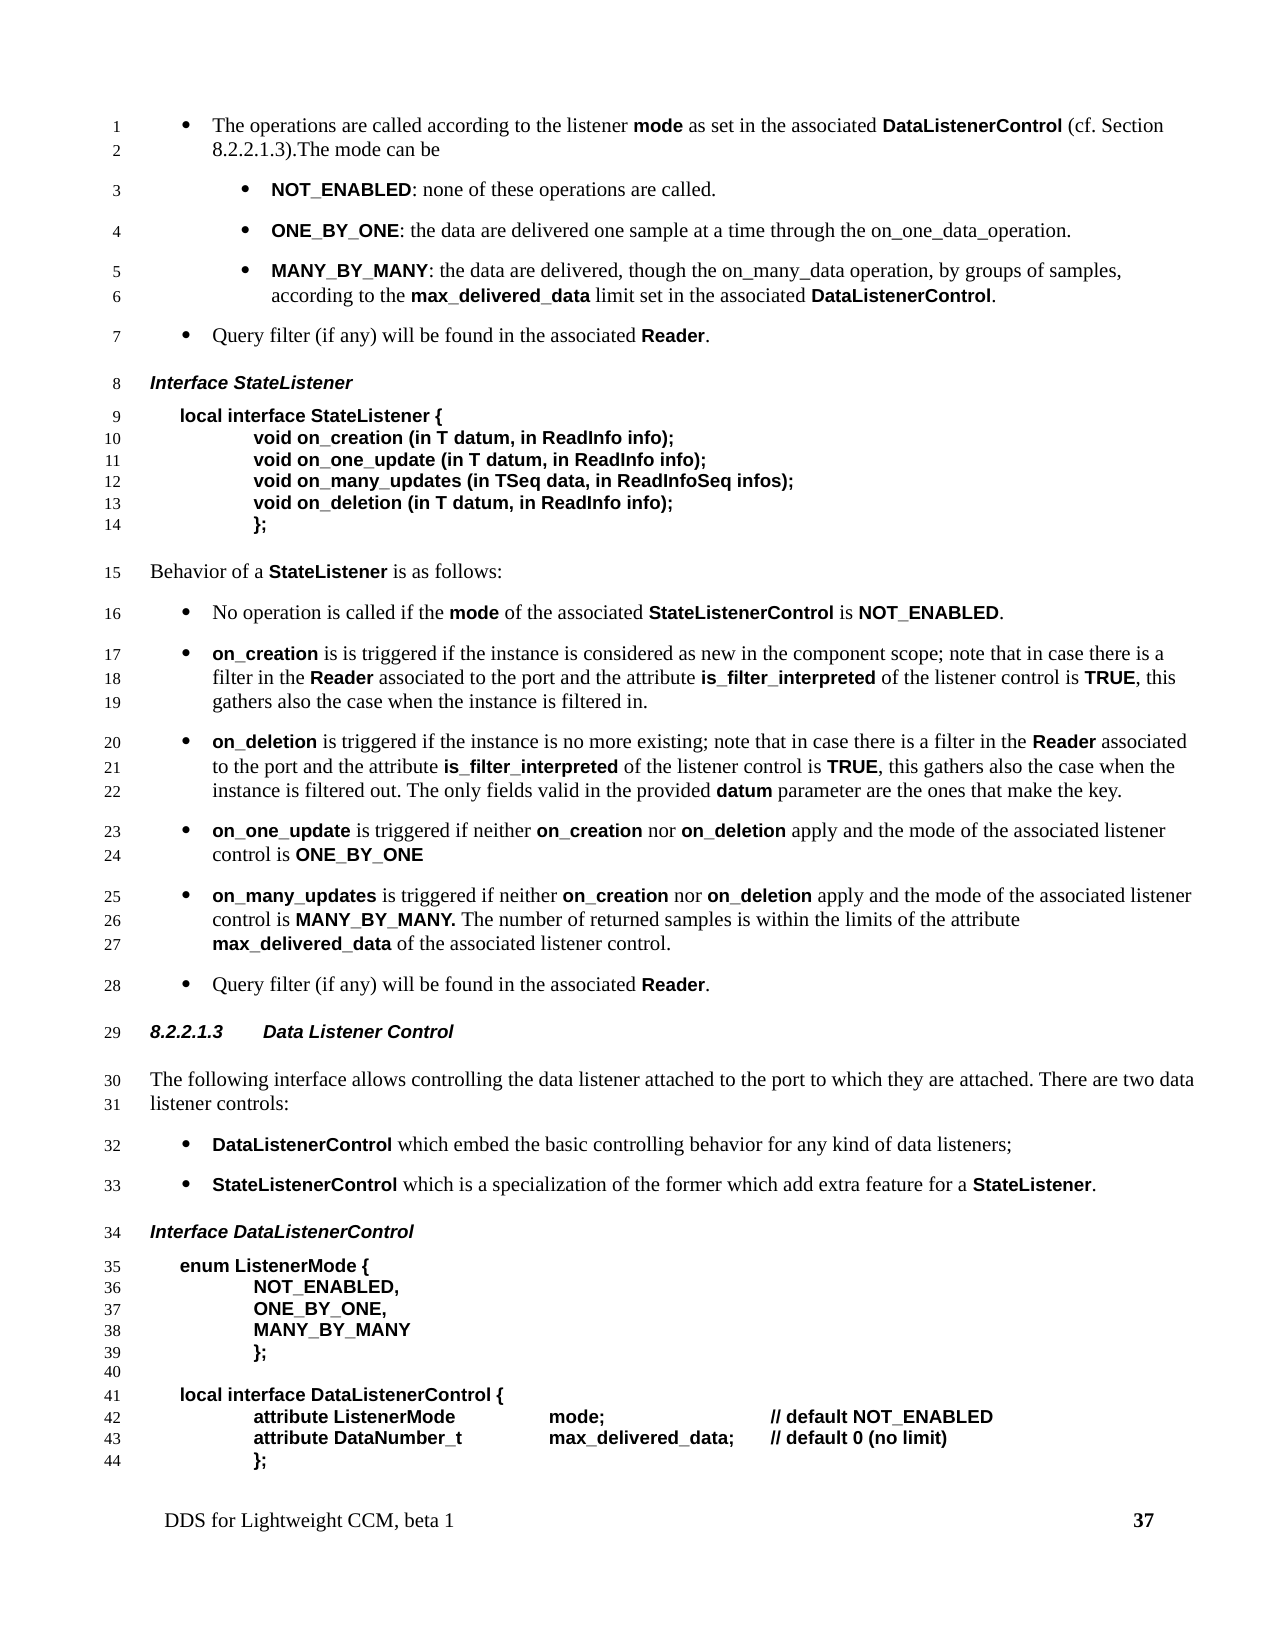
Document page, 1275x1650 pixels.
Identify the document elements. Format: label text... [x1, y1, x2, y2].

text }; [179, 1341, 1200, 1362]
text local interface StateListener { [179, 405, 1200, 427]
text }; [179, 513, 1200, 535]
text MANY_BY_MANY [179, 1319, 1200, 1341]
text attribute DataNumber_t max_delivered_data; // default 0 (no limit) [179, 1427, 1200, 1449]
list on_creation is is triggered if the instance is considered as new in the component scope; note that in case there is a filter in the Reader associated to the port and the attribute is_filter_interpreted of the listener control is TRUE, this gathers also the case when the instance is filtered in. [182, 641, 1200, 713]
text Behavior of a StateListener is as follows: [150, 559, 1200, 583]
list on_many_updates is triggered if neither on_creation nor on_deletion apply and the mode of the associated listener control is MANY_BY_MANY. The number of returned samples is within the limits of the attribute max_delivered_data of the associated listener control. [182, 883, 1200, 955]
subtitle Interface StateListener [150, 372, 1200, 393]
text The following interface allows controlling the data listener attached to the port to which they are attached. There are two data listener controls: [150, 1067, 1200, 1115]
list on_deletion is triggered if the instance is no more existing; note that in case there is a filter in the Reader associated to the port and the attribute is_filter_interpreted of the listener control is TRUE, this gathers also the case when the instance is filtered out. The only fields valid in the provided datum parameter are the ones that make the key. [182, 729, 1200, 802]
list on_one_update is triggered if neither on_creation nor on_deletion apply and the mode of the associated listener control is ONE_BY_ONE [182, 818, 1200, 866]
text void on_one_update (in T datum, in ReadInfo info); [179, 448, 1200, 470]
list MANY_BY_MANY: the data are delivered, though the on_many_data operation, by groups of samples, according to the max_delivered_data limit set in the associated DataListenerControl. [242, 258, 1200, 307]
text NOT_ENABLED, [179, 1276, 1200, 1298]
text local interface DataListenerControl { [179, 1384, 1200, 1406]
text ONE_BY_ONE, [179, 1298, 1200, 1319]
text }; [179, 1449, 1200, 1470]
text enum ListenerMode { [179, 1254, 1200, 1276]
list Query filter (if any) will be found in the associated Reader. [182, 323, 1200, 347]
list Query filter (if any) will be found in the associated Reader. [182, 972, 1200, 996]
text attribute ListenerMode mode; // default NOT_ENABLED [179, 1406, 1200, 1427]
list StateListenerControl which is a specialization of the former which add extra feature for a StateListener. [182, 1172, 1200, 1196]
text void on_creation (in T datum, in ReadInfo info); [179, 427, 1200, 448]
text void on_many_updates (in TSeq data, in ReadInfoSeq infos); [179, 470, 1200, 492]
list DataListenerControl which embed the basic controlling behavior for any kind of data listeners; [182, 1132, 1200, 1156]
subtitle Interface DataListenerControl [150, 1221, 1200, 1243]
list No operation is called if the mode of the associated StateListenerControl is NOT_ENABLED. [182, 600, 1200, 624]
text void on_deletion (in T datum, in ReadInfo info); [179, 492, 1200, 513]
list The operations are called according to the listener mode as set in the associated DataListenerControl (cf. Section 8.2.2.1.3).The mode can be [182, 112, 1200, 161]
list NOT_ENABLED: none of these operations are called. [242, 177, 1200, 201]
subtitle Data Listener Control [150, 1021, 1200, 1042]
list ONE_BY_ONE: the data are delivered one sample at a time through the on_one_data_operation. [242, 218, 1200, 242]
